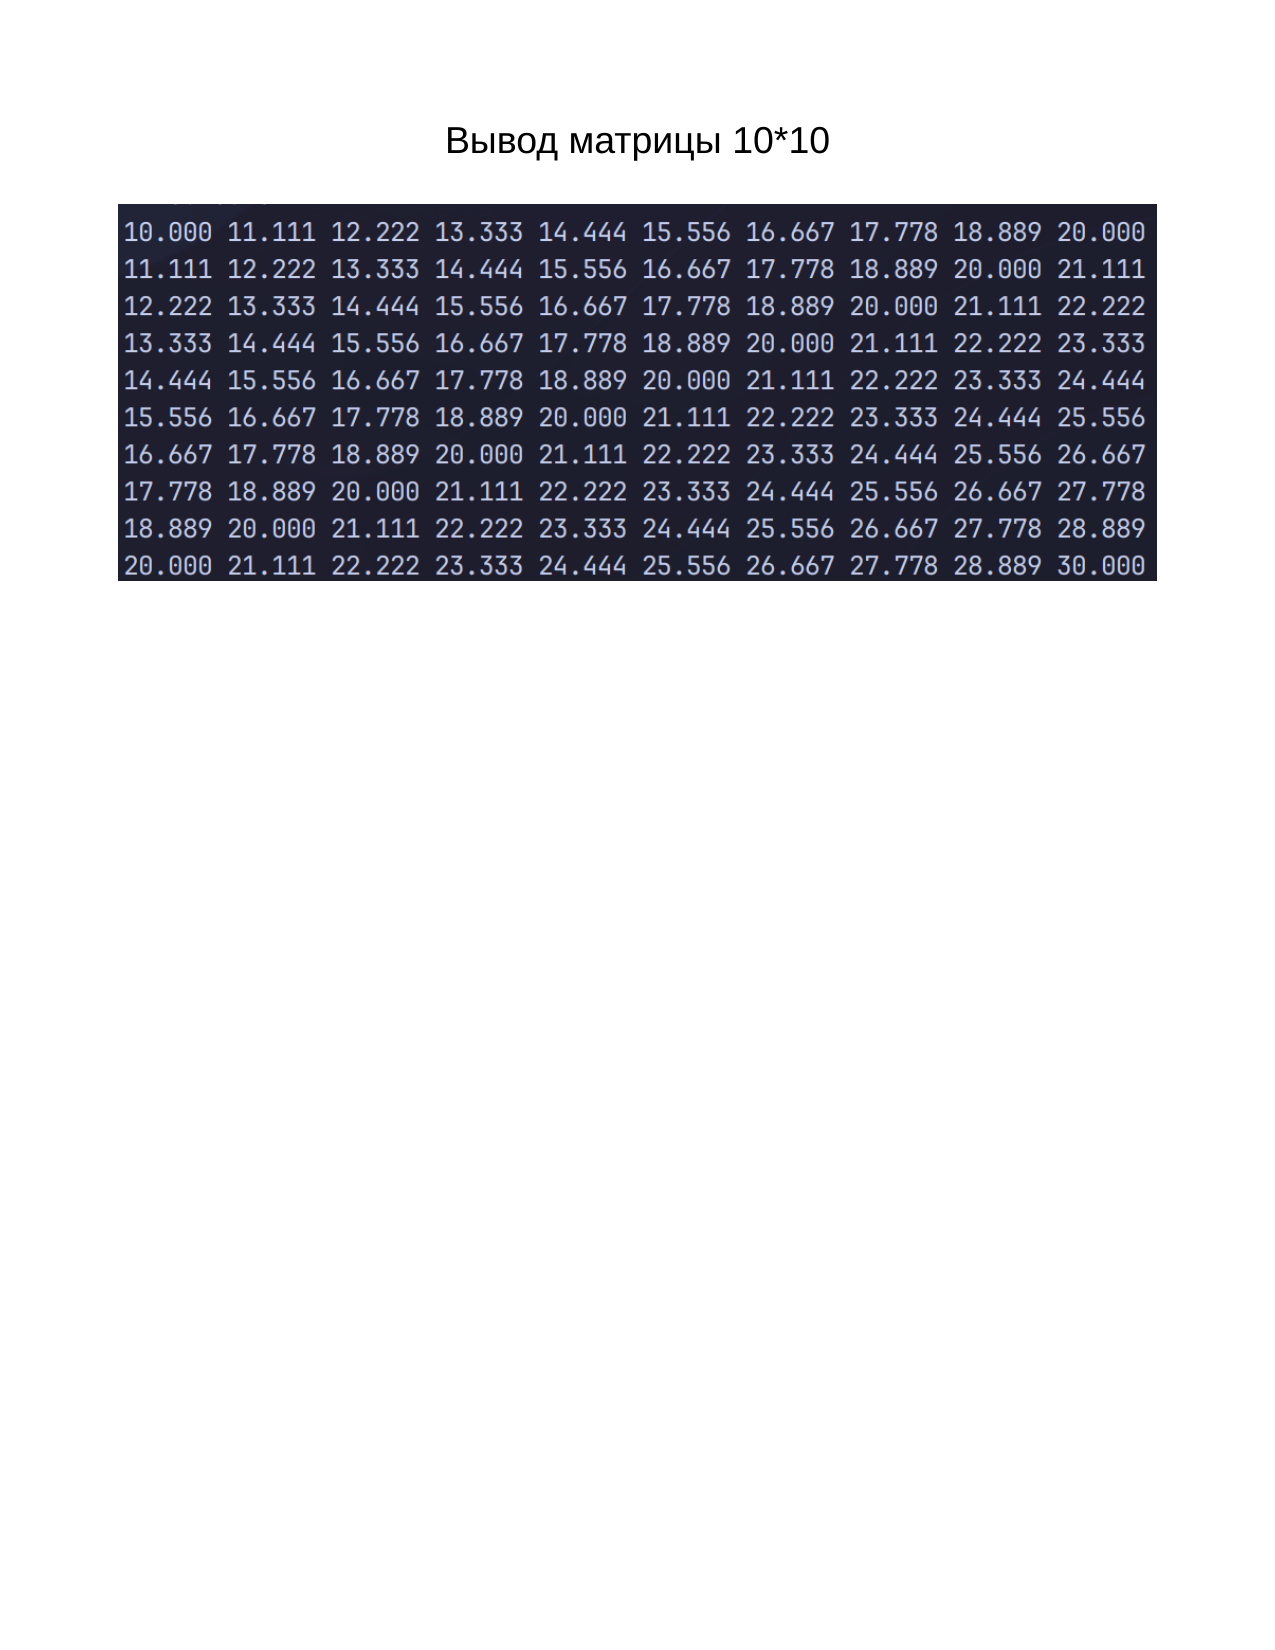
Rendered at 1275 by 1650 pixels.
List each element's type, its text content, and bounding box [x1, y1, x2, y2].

text Вывод матрицы 10*10 [118, 118, 1157, 161]
picture [118, 204, 1157, 581]
